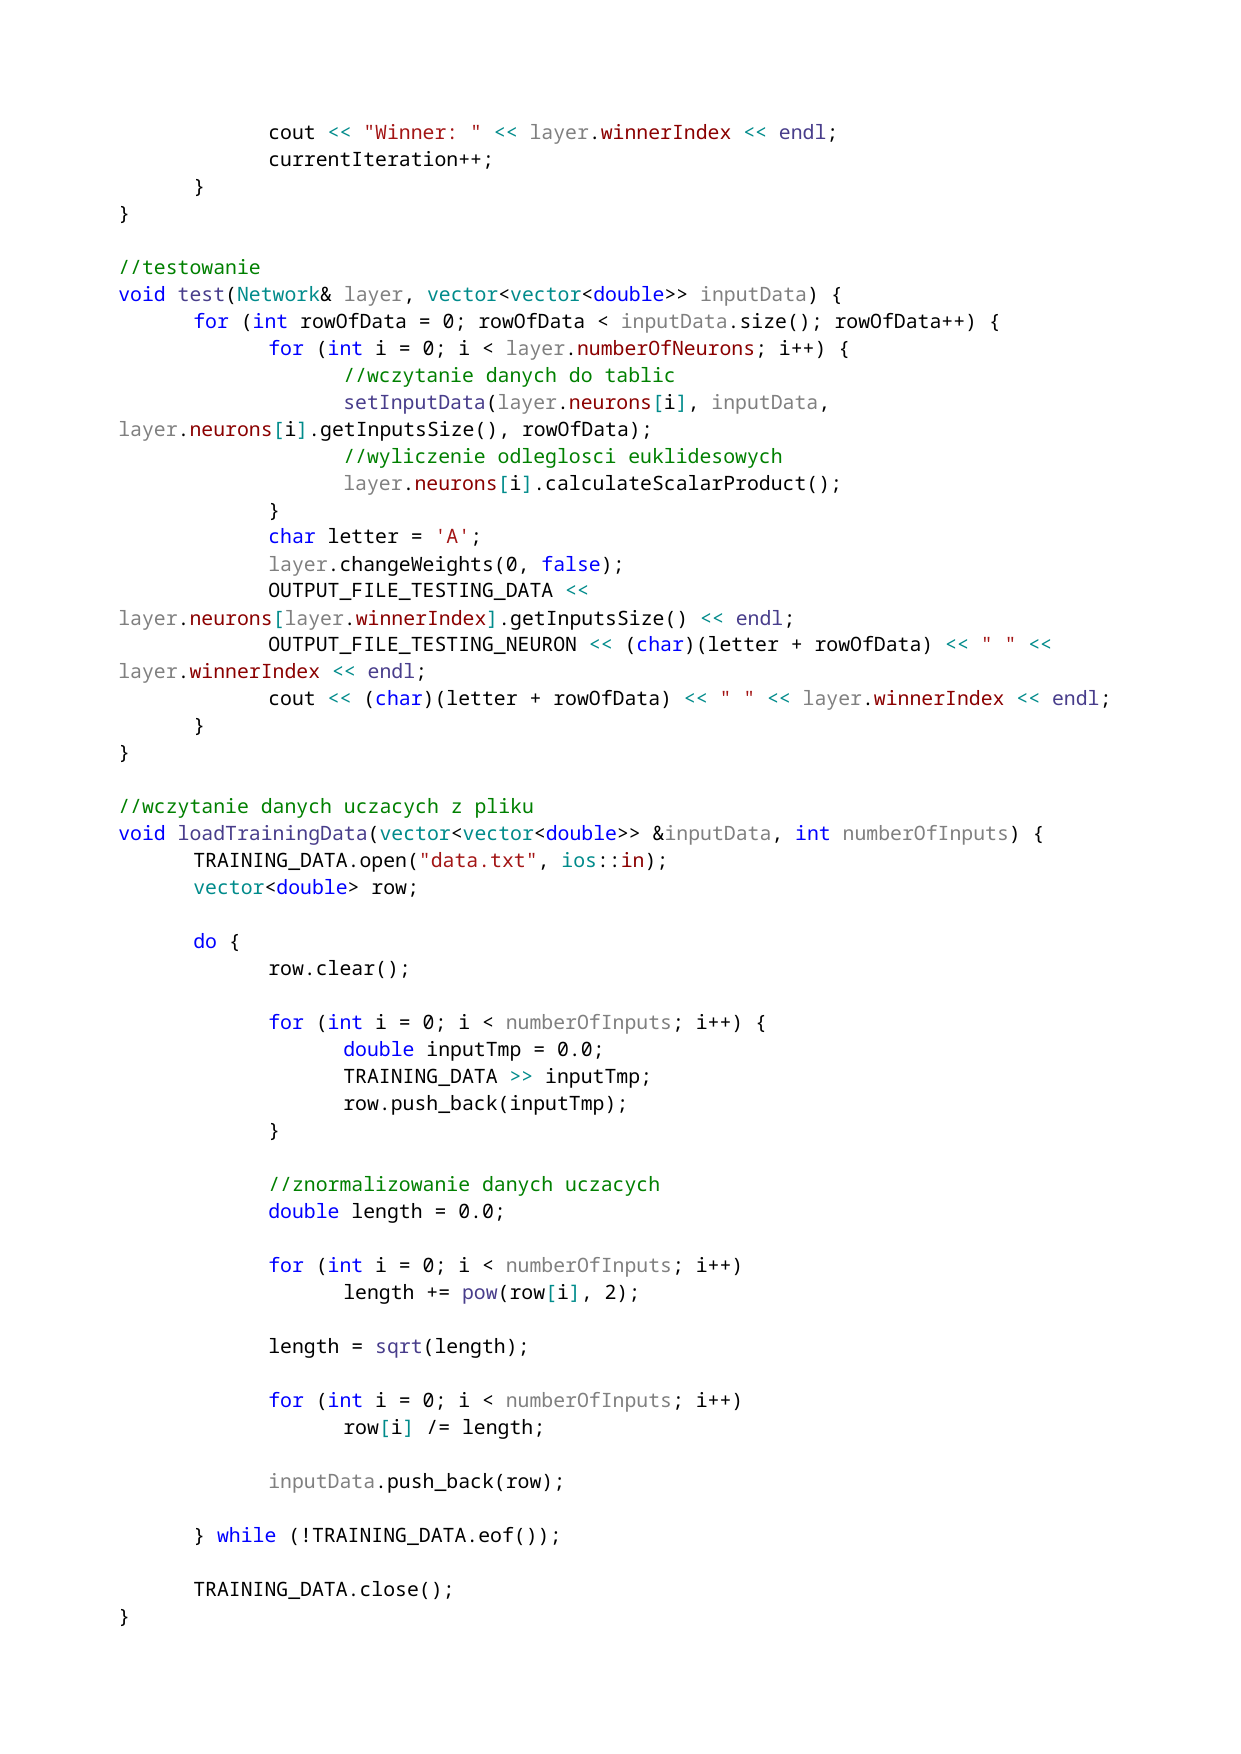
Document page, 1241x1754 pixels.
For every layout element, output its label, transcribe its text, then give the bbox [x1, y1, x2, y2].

text //wyliczenie odleglosci euklidesowych [118, 442, 1122, 469]
text for (int i = 0; i < numberOfInputs; i++) [118, 1251, 1122, 1278]
text for (int i = 0; i < numberOfInputs; i++) { [118, 1008, 1122, 1035]
text OUTPUT_FILE_TESTING_DATA << layer.neurons[layer.winnerIndex].getInputsSize() << endl; [118, 577, 1122, 631]
text TRAINING_DATA >> inputTmp; [118, 1062, 1122, 1089]
text for (int rowOfData = 0; rowOfData < inputData.size(); rowOfData++) { [118, 307, 1122, 334]
text row[i] /= length; [118, 1413, 1122, 1440]
text currentIteration++; [118, 145, 1122, 172]
text inputData.push_back(row); [118, 1467, 1122, 1494]
text setInputData(layer.neurons[i], inputData, layer.neurons[i].getInputsSize(), rowOfData); [118, 388, 1122, 442]
text } [118, 496, 1122, 523]
text length += pow(row[i], 2); [118, 1278, 1122, 1305]
text vector<double> row; [118, 873, 1122, 901]
text } [118, 199, 1122, 226]
text cout << "Winner: " << layer.winnerIndex << endl; [118, 118, 1122, 145]
text void test(Network& layer, vector<vector<double>> inputData) { [118, 280, 1122, 307]
text row.push_back(inputTmp); [118, 1089, 1122, 1116]
text //testowanie [118, 253, 1122, 280]
text } [118, 712, 1122, 739]
text row.clear(); [118, 954, 1122, 981]
text layer.neurons[i].calculateScalarProduct(); [118, 469, 1122, 496]
text char letter = 'A'; [118, 523, 1122, 550]
text TRAINING_DATA.open("data.txt", ios::in); [118, 847, 1122, 873]
text double inputTmp = 0.0; [118, 1035, 1122, 1062]
text //znormalizowanie danych uczacych [118, 1170, 1122, 1197]
text //wczytanie danych do tablic [118, 361, 1122, 388]
text do { [118, 927, 1122, 954]
text } [118, 1116, 1122, 1143]
text void loadTrainingData(vector<vector<double>> &inputData, int numberOfInputs) { [118, 819, 1122, 847]
text //wczytanie danych uczacych z pliku [118, 793, 1122, 819]
text for (int i = 0; i < numberOfInputs; i++) [118, 1386, 1122, 1413]
text TRAINING_DATA.close(); [118, 1575, 1122, 1602]
text } [118, 1602, 1122, 1629]
text } [118, 172, 1122, 199]
text for (int i = 0; i < layer.numberOfNeurons; i++) { [118, 334, 1122, 361]
text } [118, 739, 1122, 766]
text double length = 0.0; [118, 1197, 1122, 1224]
text layer.changeWeights(0, false); [118, 550, 1122, 577]
text } while (!TRAINING_DATA.eof()); [118, 1521, 1122, 1548]
text cout << (char)(letter + rowOfData) << " " << layer.winnerIndex << endl; [118, 685, 1122, 712]
text length = sqrt(length); [118, 1332, 1122, 1359]
text OUTPUT_FILE_TESTING_NEURON << (char)(letter + rowOfData) << " " << layer.winnerIndex << endl; [118, 631, 1122, 685]
